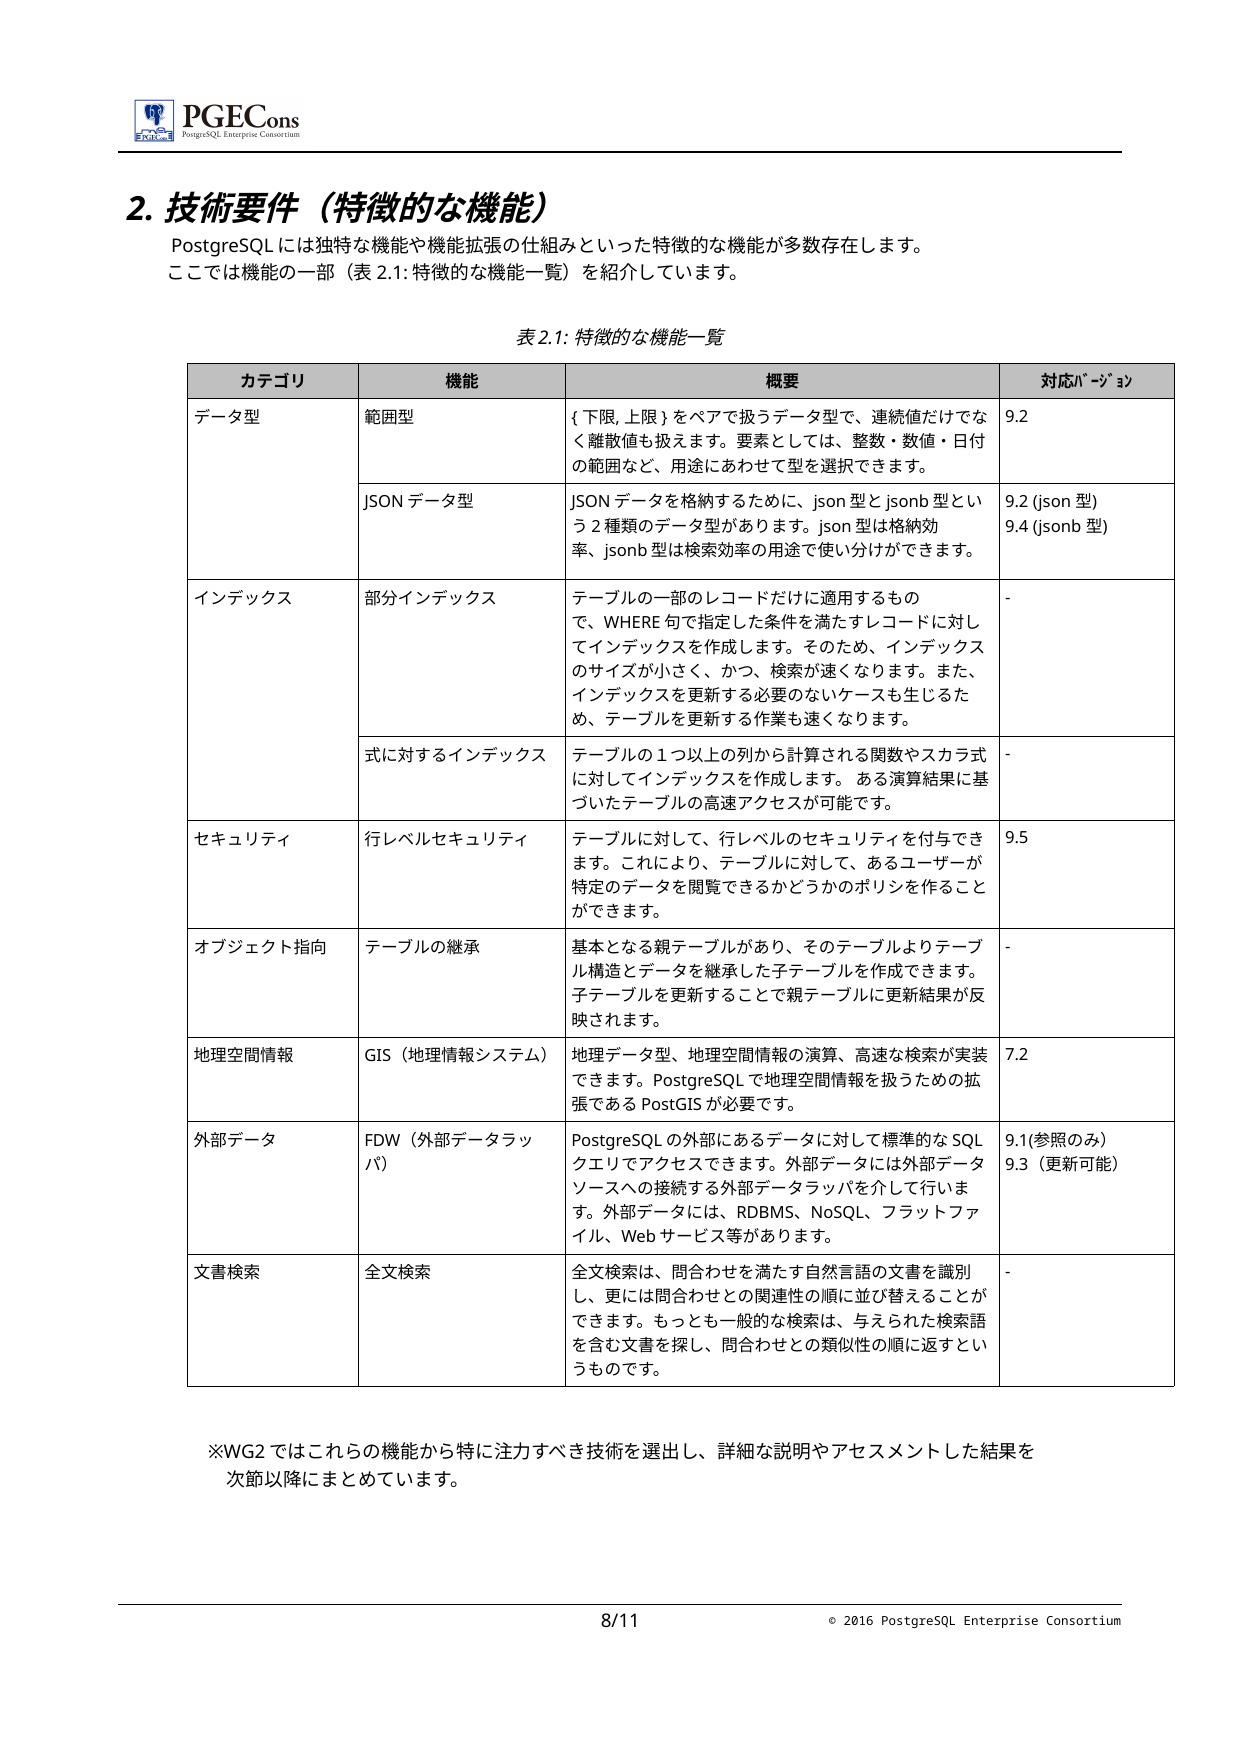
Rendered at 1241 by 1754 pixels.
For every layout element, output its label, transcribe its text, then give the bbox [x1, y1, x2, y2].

table_cell GIS（地理情報システム） [359, 1038, 565, 1121]
table_cell FDW（外部データラッパ） [359, 1122, 565, 1253]
table_cell オブジェクト指向 [188, 929, 358, 1037]
table_header カテゴリ [188, 364, 358, 398]
table_cell 9.1(参照のみ） 9.3（更新可能） [1000, 1122, 1174, 1253]
table_cell - [1000, 1255, 1174, 1386]
table_header 概要 [566, 364, 999, 398]
table_cell JSONデータを格納するために、json型とjsonb型という2種類のデータ型があります。json型は格納効率、jsonb型は検索効率の用途で使い分けができます。 [566, 484, 999, 579]
table_cell テーブルに対して、行レベルのセキュリティを付与できます。これにより、テーブルに対して、あるユーザーが特定のデータを閲覧できるかどうかのポリシを作ることができます。 [566, 821, 999, 928]
table_cell 9.2 [1000, 399, 1174, 482]
table_cell 部分インデックス [359, 580, 565, 736]
text 次節以降にまとめています。 [197, 1464, 1122, 1491]
table_cell 行レベルセキュリティ [359, 821, 565, 928]
table_cell テーブルの一部のレコードだけに適用するもので、WHERE句で指定した条件を満たすレコードに対してインデックスを作成します。そのため、インデックスのサイズが小さく、かつ、検索が速くなります。また、インデックスを更新する必要のないケースも生じるため、テーブルを更新する作業も速くなります。 [566, 580, 999, 736]
table_cell 文書検索 [188, 1255, 358, 1386]
table_header 対応ﾊﾞｰｼﾞｮﾝ [1000, 364, 1174, 398]
table_cell PostgreSQLの外部にあるデータに対して標準的なSQLクエリでアクセスできます。外部データには外部データソースへの接続する外部データラッパを介して行います。外部データには、RDBMS、NoSQL、フラットファイル、Webサービス等があります。 [566, 1122, 999, 1253]
table_cell 外部データ [188, 1122, 358, 1253]
table_cell 範囲型 [359, 399, 565, 482]
table_cell 基本となる親テーブルがあり、そのテーブルよりテーブル構造とデータを継承した子テーブルを作成できます。子テーブルを更新することで親テーブルに更新結果が反映されます。 [566, 929, 999, 1037]
table_cell 7.2 [1000, 1038, 1174, 1121]
table_cell 9.2 (json 型) 9.4 (jsonb 型) [1000, 484, 1174, 579]
table_cell 全文検索は、問合わせを満たす自然言語の文書を識別し、更には問合わせとの関連性の順に並び替えることができます。もっとも一般的な検索は、与えられた検索語を含む文書を探し、問合わせとの類似性の順に返すというものです。 [566, 1255, 999, 1386]
table_cell 地理空間情報 [188, 1038, 358, 1121]
table_cell { 下限, 上限 } をペアで扱うデータ型で、連続値だけでなく離散値も扱えます。要素としては、整数・数値・日付の範囲など、用途にあわせて型を選択できます。 [566, 399, 999, 482]
subtitle 技術要件（特徴的な機能） [127, 182, 1122, 231]
table_cell 9.5 [1000, 821, 1174, 928]
text ここでは機能の一部（表 2.1: 特徴的な機能一覧）を紹介しています。 [166, 258, 1122, 285]
table_cell テーブルの１つ以上の列から計算される関数やスカラ式に対してインデックスを作成します。 ある演算結果に基づいたテーブルの高速アクセスが可能です。 [566, 737, 999, 820]
text PostgreSQLには独特な機能や機能拡張の仕組みといった特徴的な機能が多数存在します。 [166, 231, 1122, 258]
text 表 2.1: 特徴的な機能一覧 [118, 323, 1122, 350]
table_cell 地理データ型、地理空間情報の演算、高速な検索が実装できます。PostgreSQLで地理空間情報を扱うための拡張であるPostGISが必要です。 [566, 1038, 999, 1121]
text ※WG2ではこれらの機能から特に注力すべき技術を選出し、詳細な説明やアセスメントした結果を [197, 1437, 1122, 1464]
table_cell インデックス [188, 580, 358, 820]
table_cell テーブルの継承 [359, 929, 565, 1037]
table_cell - [1000, 929, 1174, 1037]
table_cell セキュリティ [188, 821, 358, 928]
table_cell 式に対するインデックス [359, 737, 565, 820]
table_cell - [1000, 737, 1174, 820]
table_cell - [1000, 580, 1174, 736]
table_header 機能 [359, 364, 565, 398]
table_cell JSONデータ型 [359, 484, 565, 579]
table_cell データ型 [188, 399, 358, 579]
picture [128, 94, 306, 147]
table_cell 全文検索 [359, 1255, 565, 1386]
